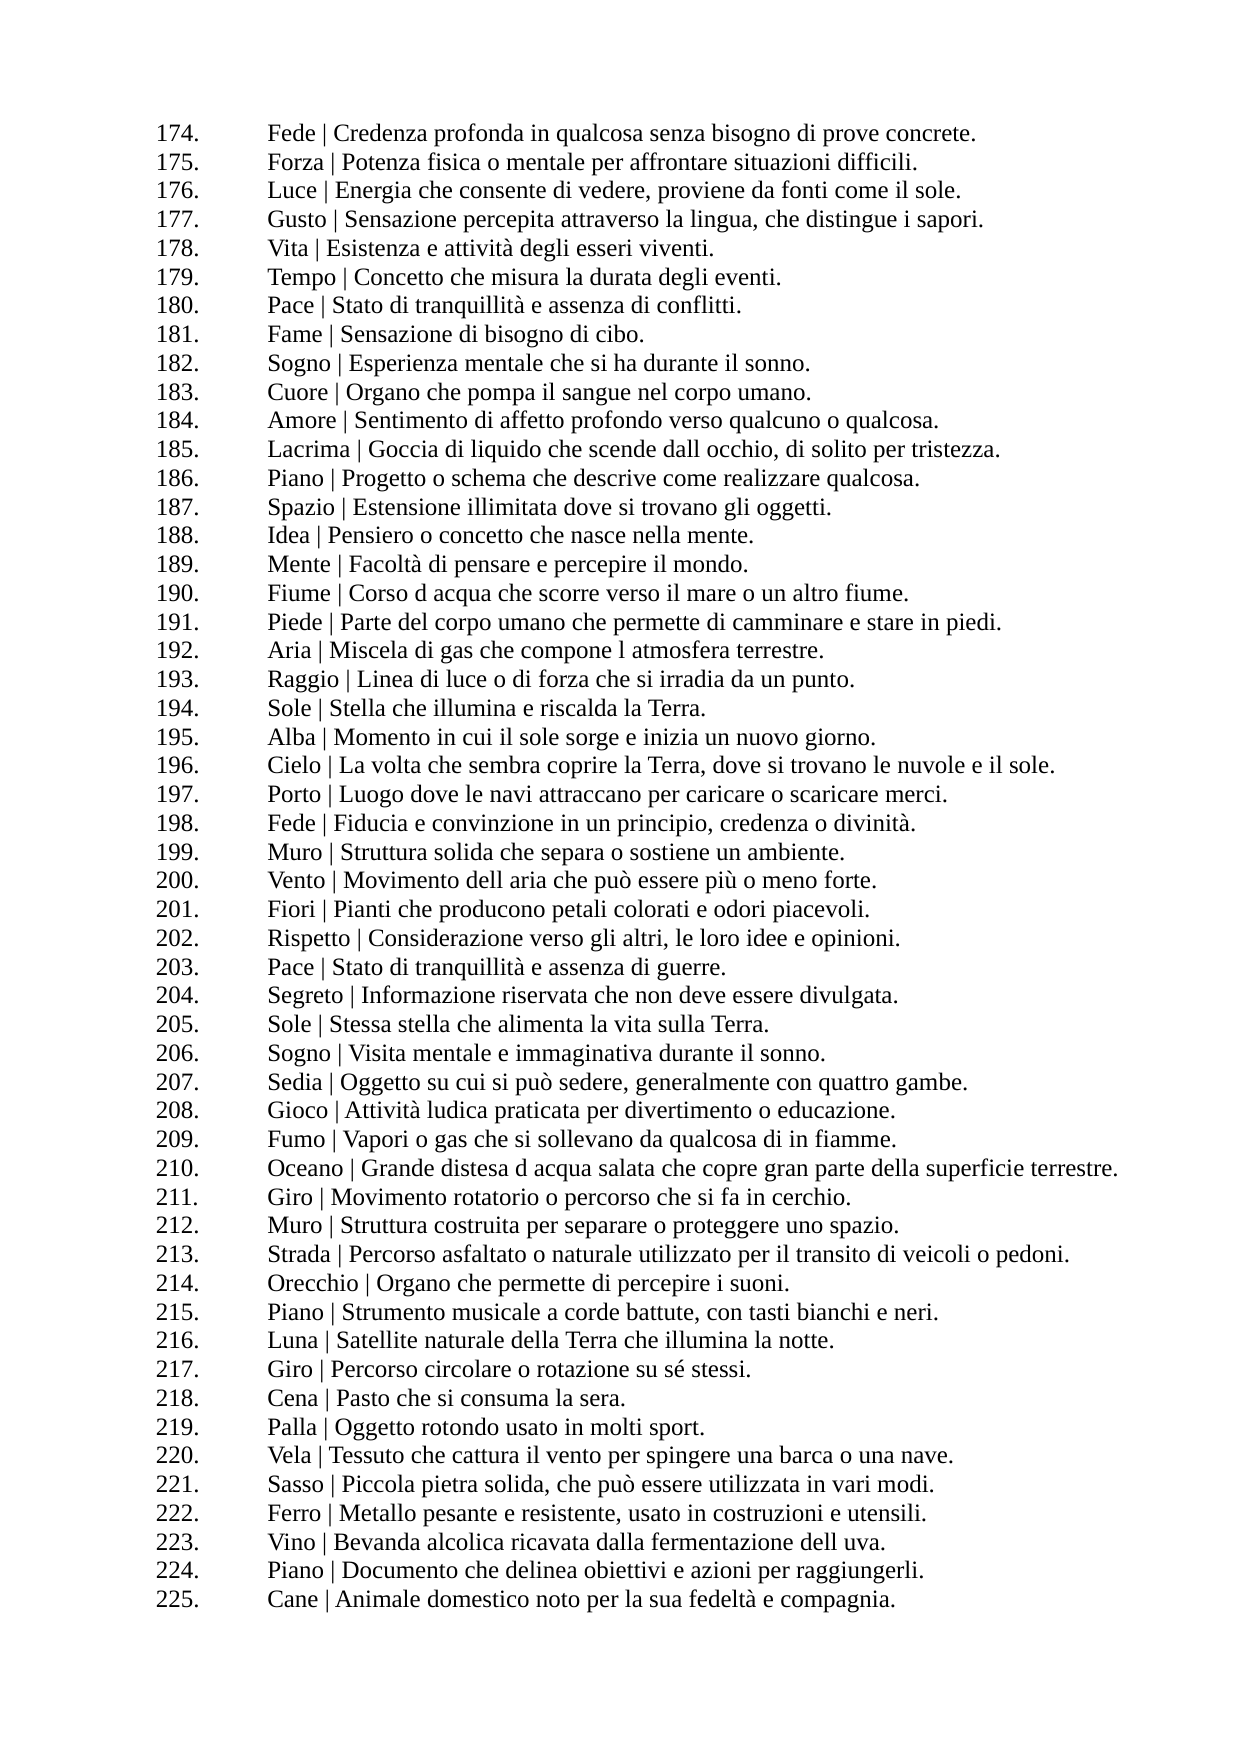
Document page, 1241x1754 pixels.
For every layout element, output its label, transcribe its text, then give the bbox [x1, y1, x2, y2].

list Amore | Sentimento di affetto profondo verso qualcuno o qualcosa. [156, 406, 1122, 434]
list Lacrima | Goccia di liquido che scende dall occhio, di solito per tristezza. [156, 434, 1122, 463]
list Muro | Struttura solida che separa o sostiene un ambiente. [156, 837, 1122, 866]
list Vento | Movimento dell aria che può essere più o meno forte. [156, 866, 1122, 894]
list Orecchio | Organo che permette di percepire i suoni. [156, 1268, 1122, 1297]
list Sole | Stessa stella che alimenta la vita sulla Terra. [156, 1009, 1122, 1038]
list Fiori | Pianti che producono petali colorati e odori piacevoli. [156, 894, 1122, 923]
list Sasso | Piccola pietra solida, che può essere utilizzata in vari modi. [156, 1469, 1122, 1498]
list Piede | Parte del corpo umano che permette di camminare e stare in piedi. [156, 607, 1122, 636]
list Fiume | Corso d acqua che scorre verso il mare o un altro fiume. [156, 578, 1122, 607]
list Cielo | La volta che sembra coprire la Terra, dove si trovano le nuvole e il sole. [156, 751, 1122, 779]
list Luna | Satellite naturale della Terra che illumina la notte. [156, 1326, 1122, 1354]
list Luce | Energia che consente di vedere, proviene da fonti come il sole. [156, 176, 1122, 204]
list Fumo | Vapori o gas che si sollevano da qualcosa di in fiamme. [156, 1124, 1122, 1153]
list Giro | Percorso circolare o rotazione su sé stessi. [156, 1354, 1122, 1383]
list Giro | Movimento rotatorio o percorso che si fa in cerchio. [156, 1182, 1122, 1211]
list Vino | Bevanda alcolica ricavata dalla fermentazione dell uva. [156, 1527, 1122, 1556]
list Raggio | Linea di luce o di forza che si irradia da un punto. [156, 664, 1122, 693]
list Spazio | Estensione illimitata dove si trovano gli oggetti. [156, 492, 1122, 521]
list Ferro | Metallo pesante e resistente, usato in costruzioni e utensili. [156, 1498, 1122, 1527]
list Fede | Credenza profonda in qualcosa senza bisogno di prove concrete. [156, 118, 1122, 147]
list Segreto | Informazione riservata che non deve essere divulgata. [156, 981, 1122, 1009]
list Cena | Pasto che si consuma la sera. [156, 1383, 1122, 1412]
list Aria | Miscela di gas che compone l atmosfera terrestre. [156, 636, 1122, 664]
list Alba | Momento in cui il sole sorge e inizia un nuovo giorno. [156, 722, 1122, 751]
list Vela | Tessuto che cattura il vento per spingere una barca o una nave. [156, 1441, 1122, 1469]
list Gioco | Attività ludica praticata per divertimento o educazione. [156, 1096, 1122, 1124]
list Sole | Stella che illumina e riscalda la Terra. [156, 693, 1122, 722]
list Porto | Luogo dove le navi attraccano per caricare o scaricare merci. [156, 779, 1122, 808]
list Sogno | Esperienza mentale che si ha durante il sonno. [156, 348, 1122, 377]
list Sogno | Visita mentale e immaginativa durante il sonno. [156, 1038, 1122, 1067]
list Gusto | Sensazione percepita attraverso la lingua, che distingue i sapori. [156, 204, 1122, 233]
list Tempo | Concetto che misura la durata degli eventi. [156, 262, 1122, 291]
list Mente | Facoltà di pensare e percepire il mondo. [156, 549, 1122, 578]
list Fede | Fiducia e convinzione in un principio, credenza o divinità. [156, 808, 1122, 837]
list Pace | Stato di tranquillità e assenza di conflitti. [156, 291, 1122, 319]
list Cuore | Organo che pompa il sangue nel corpo umano. [156, 377, 1122, 406]
list Rispetto | Considerazione verso gli altri, le loro idee e opinioni. [156, 923, 1122, 952]
list Piano | Documento che delinea obiettivi e azioni per raggiungerli. [156, 1556, 1122, 1584]
list Muro | Struttura costruita per separare o proteggere uno spazio. [156, 1211, 1122, 1239]
list Piano | Progetto o schema che descrive come realizzare qualcosa. [156, 463, 1122, 492]
list Fame | Sensazione di bisogno di cibo. [156, 319, 1122, 348]
list Forza | Potenza fisica o mentale per affrontare situazioni difficili. [156, 147, 1122, 176]
list Cane | Animale domestico noto per la sua fedeltà e compagnia. [156, 1584, 1122, 1613]
list Sedia | Oggetto su cui si può sedere, generalmente con quattro gambe. [156, 1067, 1122, 1096]
list Pace | Stato di tranquillità e assenza di guerre. [156, 952, 1122, 981]
list Idea | Pensiero o concetto che nasce nella mente. [156, 521, 1122, 549]
list Vita | Esistenza e attività degli esseri viventi. [156, 233, 1122, 262]
list Palla | Oggetto rotondo usato in molti sport. [156, 1412, 1122, 1441]
list Piano | Strumento musicale a corde battute, con tasti bianchi e neri. [156, 1297, 1122, 1326]
list Strada | Percorso asfaltato o naturale utilizzato per il transito di veicoli o pedoni. [156, 1239, 1122, 1268]
list Oceano | Grande distesa d acqua salata che copre gran parte della superficie terrestre. [156, 1153, 1122, 1182]
